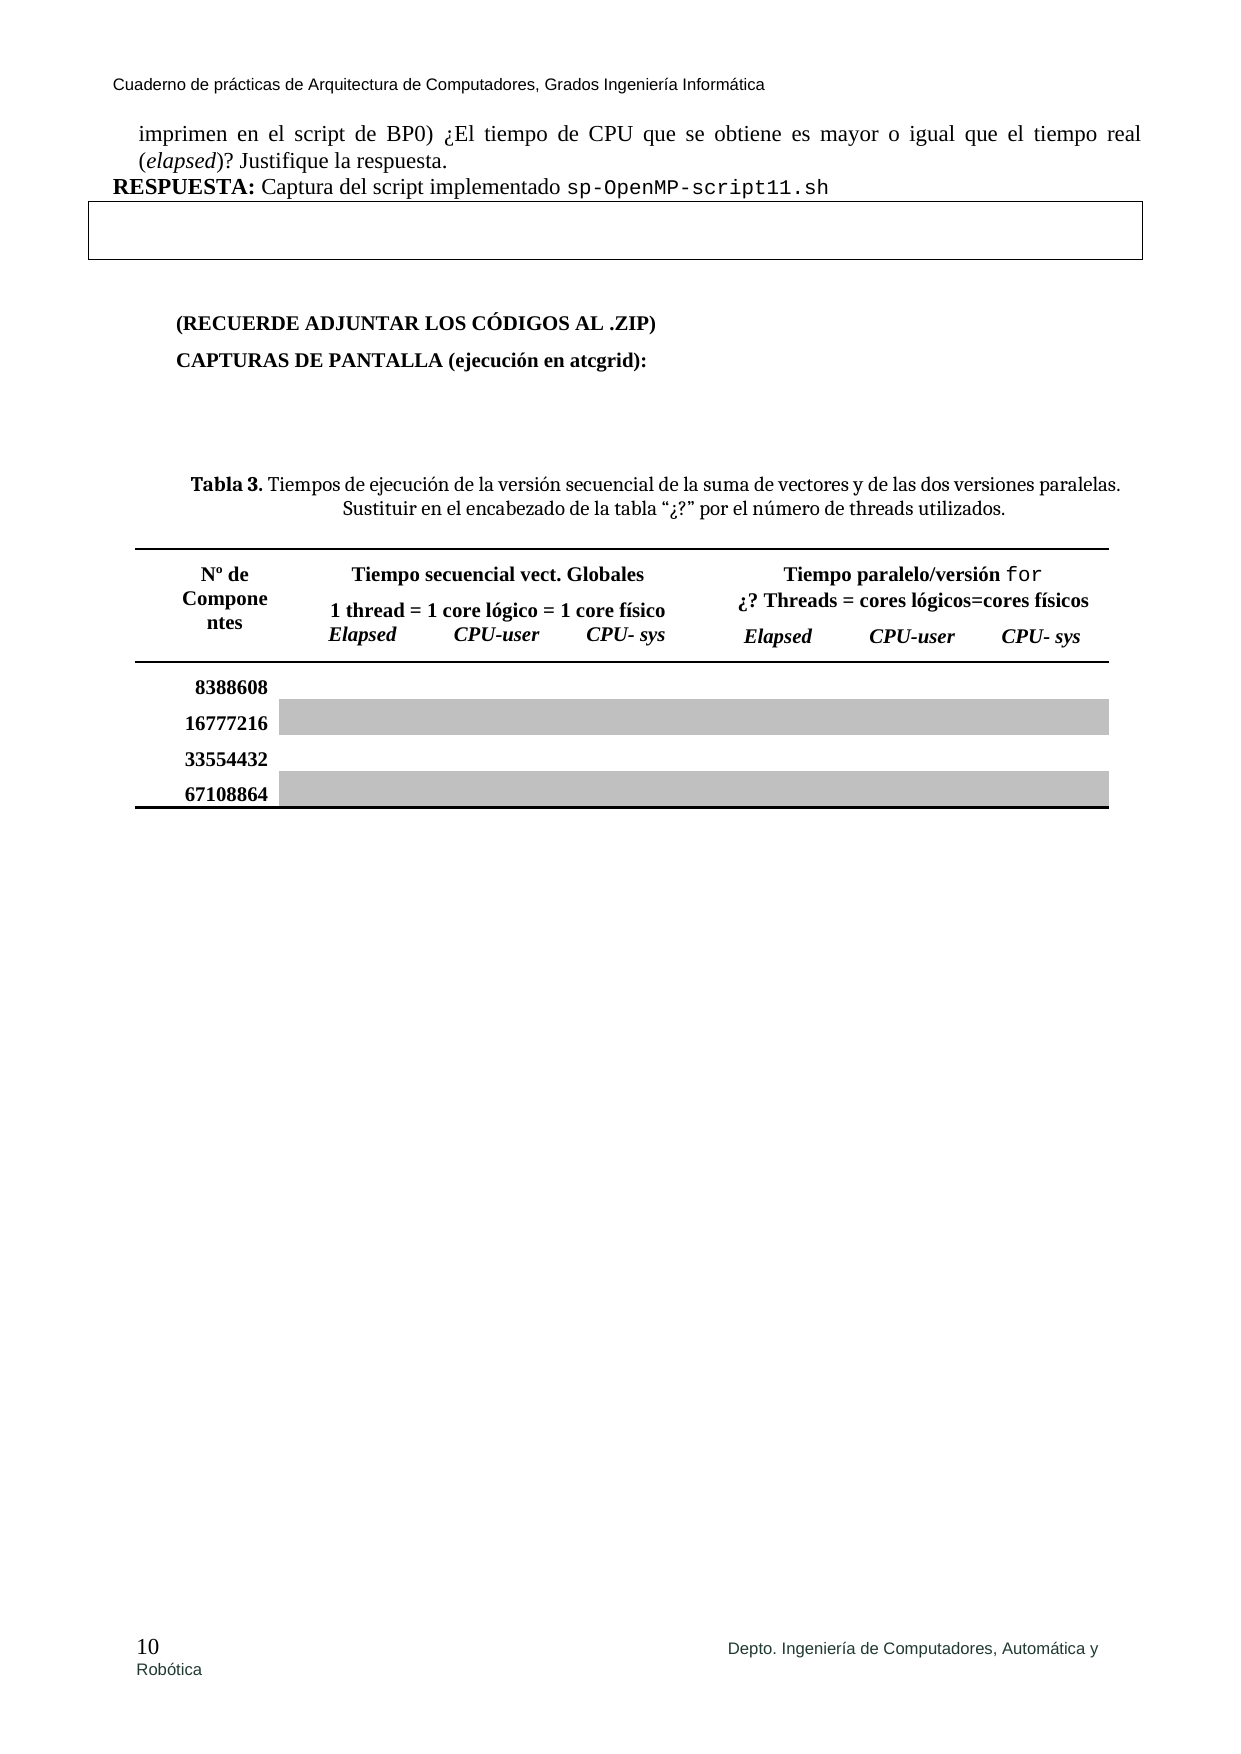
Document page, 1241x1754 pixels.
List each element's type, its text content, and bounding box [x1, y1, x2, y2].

table_cell 8388608 [135, 663, 279, 699]
table_header Tiempo paralelo/versión for ¿? Threads = cores lógicos=cores físicos Elapsed CPU-user CPU- sys [681, 550, 1109, 661]
table_cell [681, 771, 1109, 806]
table_cell 16777216 [135, 699, 279, 735]
table_cell [681, 735, 1109, 771]
table_header Nº de Componentes [135, 550, 279, 661]
table_cell [279, 663, 681, 699]
list imprimen en el script de BP0) ¿El tiempo de CPU que se obtiene es mayor o igual que el tiempo real (elapsed)? Justifique la respuesta. [101, 121, 1143, 173]
text (RECUERDE ADJUNTAR LOS CÓDIGOS AL .ZIP) [176, 311, 1143, 335]
table_cell 33554432 [135, 735, 279, 771]
table_cell [279, 771, 681, 806]
text CAPTURAS DE PANTALLA (ejecución en atcgrid): [176, 348, 1143, 372]
table_cell [279, 699, 681, 735]
table_header Tiempo secuencial vect. Globales 1 thread = 1 core lógico = 1 core físico Elapsed CPU-user CPU- sys [279, 550, 681, 661]
table_cell [681, 699, 1109, 735]
table_cell [681, 663, 1109, 699]
table_header Tabla 3. Tiempos de ejecución de la versión secuencial de la suma de vectores y de las dos versiones paralelas. Sustituir en el encabezado de la tabla “¿?” por el número de threads utilizados. [90, 448, 1147, 521]
table_cell [90, 521, 1147, 996]
table_header [89, 202, 1142, 259]
table_cell [279, 735, 681, 771]
table_cell 67108864 [135, 771, 279, 806]
text RESPUESTA: Captura del script implementado sp-OpenMP-script11.sh [113, 173, 1143, 201]
